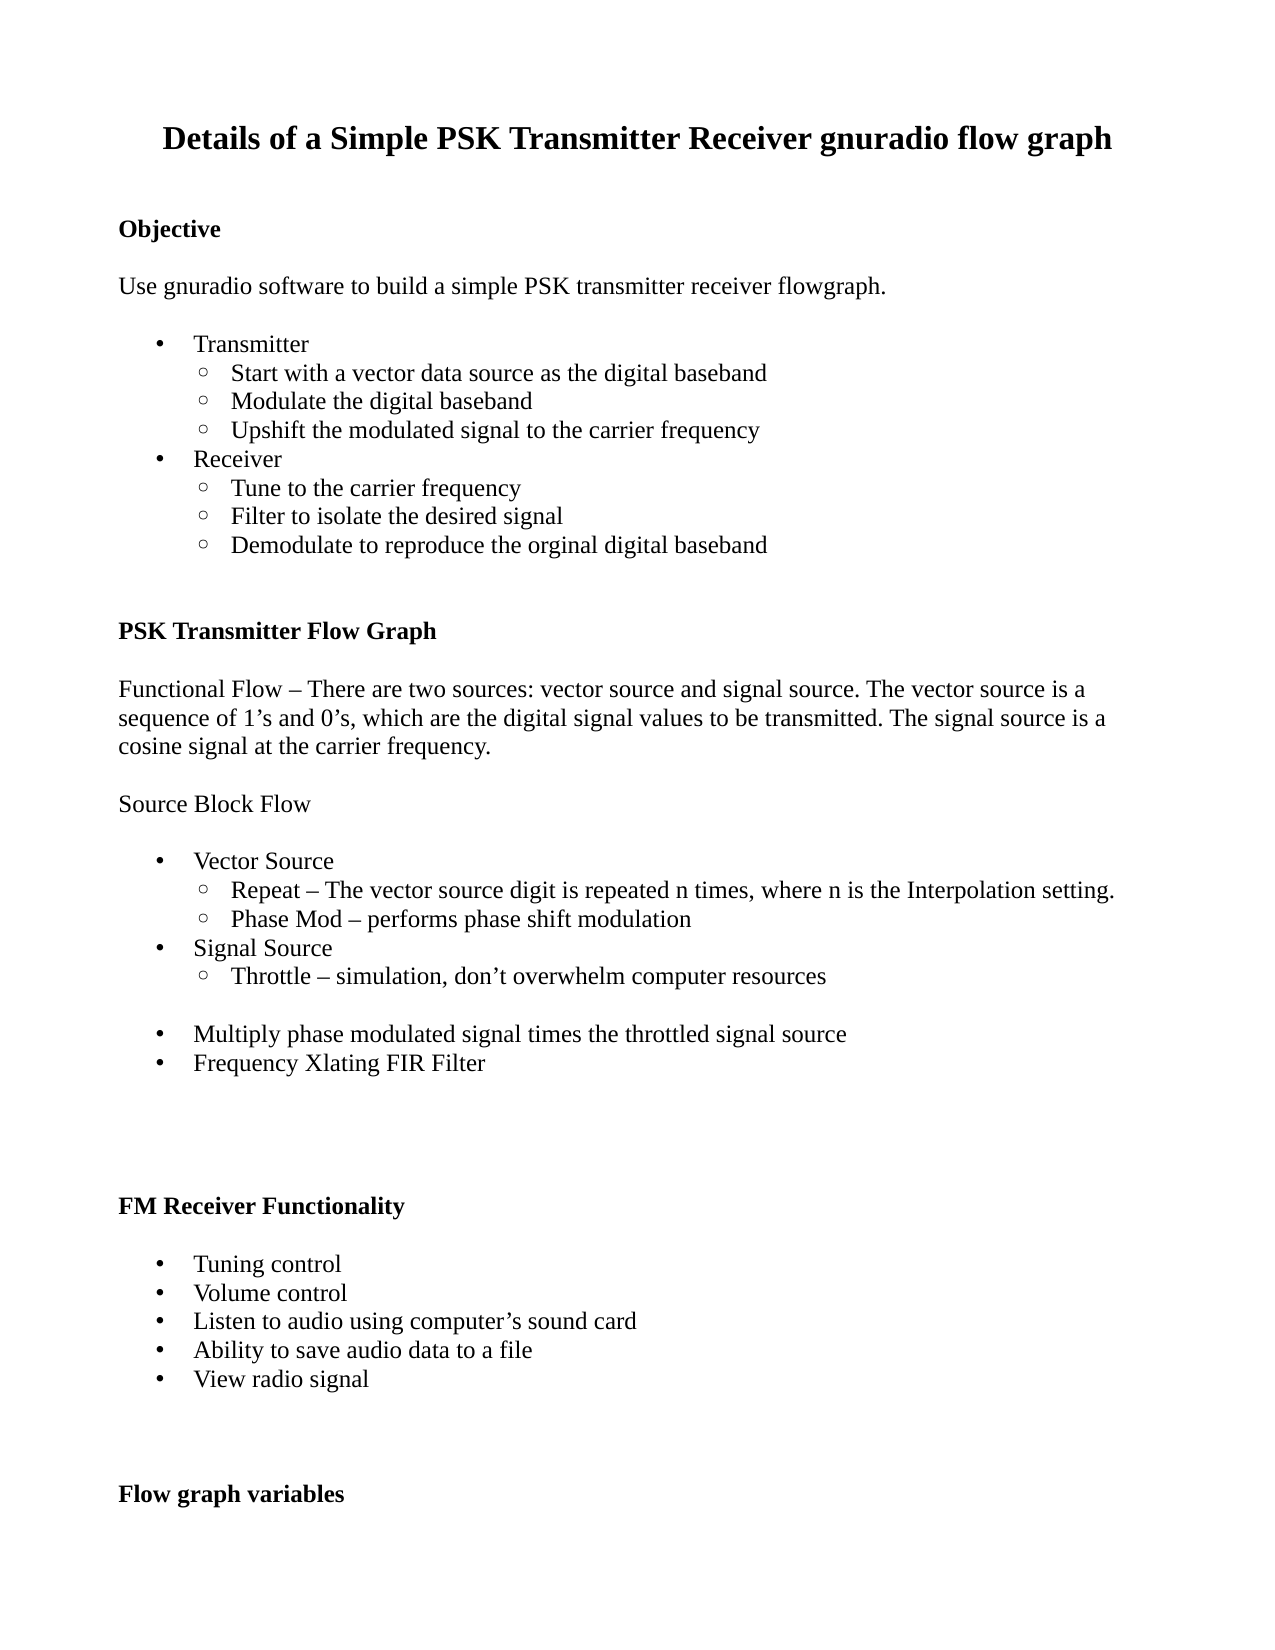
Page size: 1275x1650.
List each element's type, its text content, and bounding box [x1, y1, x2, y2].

text Objective [118, 214, 1157, 243]
list Transmitter [156, 329, 1157, 358]
text Flow graph variables [118, 1479, 1157, 1508]
list Demodulate to reproduce the orginal digital baseband [193, 530, 1157, 559]
text PSK Transmitter Flow Graph [118, 616, 1157, 645]
text Source Block Flow [118, 789, 1157, 818]
list Vector Source [156, 846, 1157, 875]
text Functional Flow – There are two sources: vector source and signal source. The vector source is a sequence of 1’s and 0’s, which are the digital signal values to be transmitted. The signal source is a cosine signal at the carrier frequency. [118, 674, 1157, 760]
list Multiply phase modulated signal times the throttled signal source [156, 1019, 1157, 1048]
list Phase Mod – performs phase shift modulation [193, 904, 1157, 933]
list Tune to the carrier frequency [193, 473, 1157, 501]
list Start with a vector data source as the digital baseband [193, 358, 1157, 386]
list View radio signal [156, 1364, 1157, 1393]
list Repeat – The vector source digit is repeated n times, where n is the Interpolation setting. [193, 875, 1157, 904]
list Ability to save audio data to a file [156, 1335, 1157, 1364]
list Volume control [156, 1278, 1157, 1306]
list Signal Source [156, 933, 1157, 961]
list Modulate the digital baseband [193, 386, 1157, 415]
list Filter to isolate the desired signal [193, 501, 1157, 530]
text Details of a Simple PSK Transmitter Receiver gnuradio flow graph [118, 118, 1157, 156]
text Use gnuradio software to build a simple PSK transmitter receiver flowgraph. [118, 271, 1157, 300]
list Listen to audio using computer’s sound card [156, 1306, 1157, 1335]
list Frequency Xlating FIR Filter [156, 1048, 1157, 1076]
list Upshift the modulated signal to the carrier frequency [193, 415, 1157, 444]
list Receiver [156, 444, 1157, 473]
text FM Receiver Functionality [118, 1191, 1157, 1220]
list Tuning control [156, 1249, 1157, 1278]
list Throttle – simulation, don’t overwhelm computer resources [193, 961, 1157, 990]
